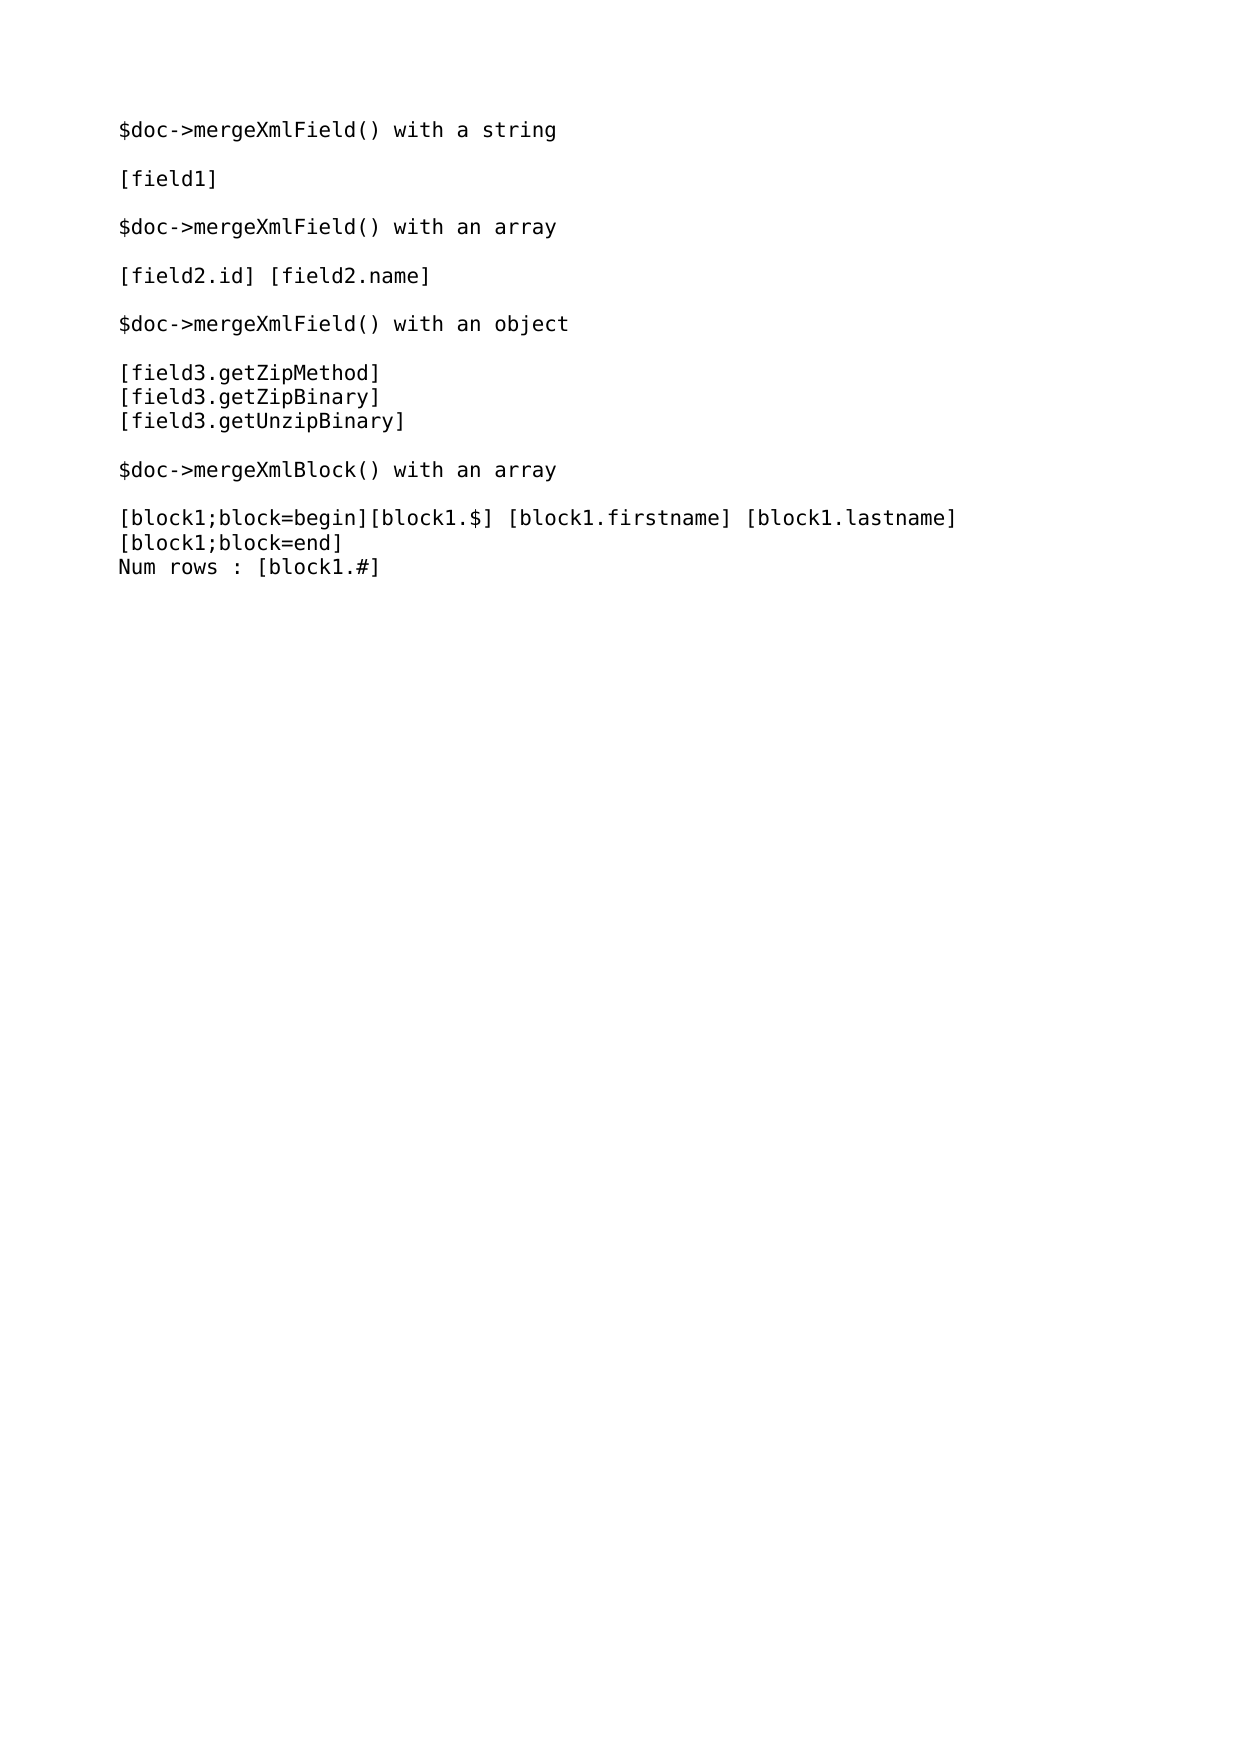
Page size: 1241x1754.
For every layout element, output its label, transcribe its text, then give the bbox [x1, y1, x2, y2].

text [field3.getUnzipBinary] [118, 409, 1122, 434]
text [field3.getZipMethod] [118, 361, 1122, 385]
text $doc->mergeXmlField() with a string [118, 118, 1122, 142]
text $doc->mergeXmlBlock() with an array [118, 458, 1122, 482]
text Num rows : [block1.#] [118, 555, 1122, 579]
text [block1;block=begin][block1.$] [block1.firstname] [block1.lastname] [118, 506, 1122, 531]
text $doc->mergeXmlField() with an object [118, 312, 1122, 337]
text [field3.getZipBinary] [118, 385, 1122, 409]
text [block1;block=end] [118, 531, 1122, 555]
text [field2.id] [field2.name] [118, 264, 1122, 288]
text $doc->mergeXmlField() with an array [118, 215, 1122, 239]
text [field1] [118, 167, 1122, 191]
